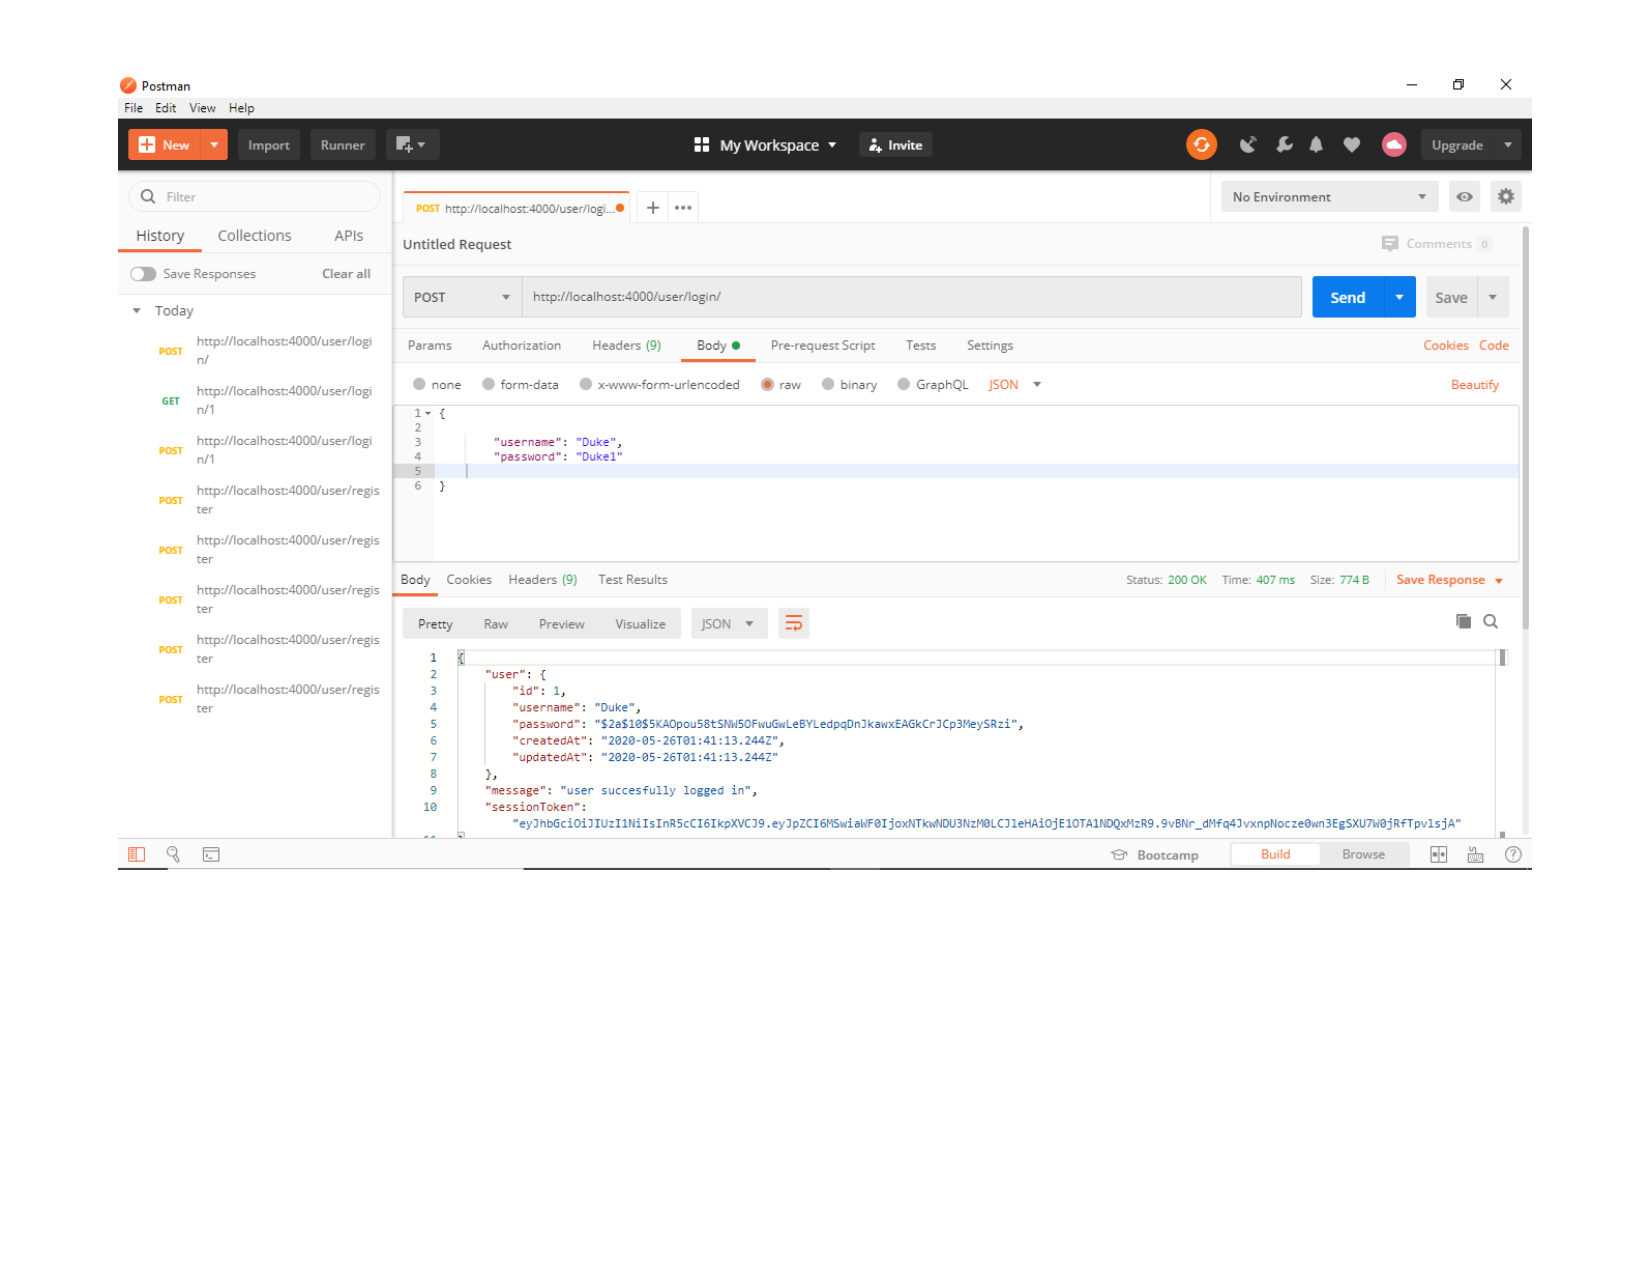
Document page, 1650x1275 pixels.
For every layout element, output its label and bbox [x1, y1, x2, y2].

picture [118, 75, 1532, 870]
